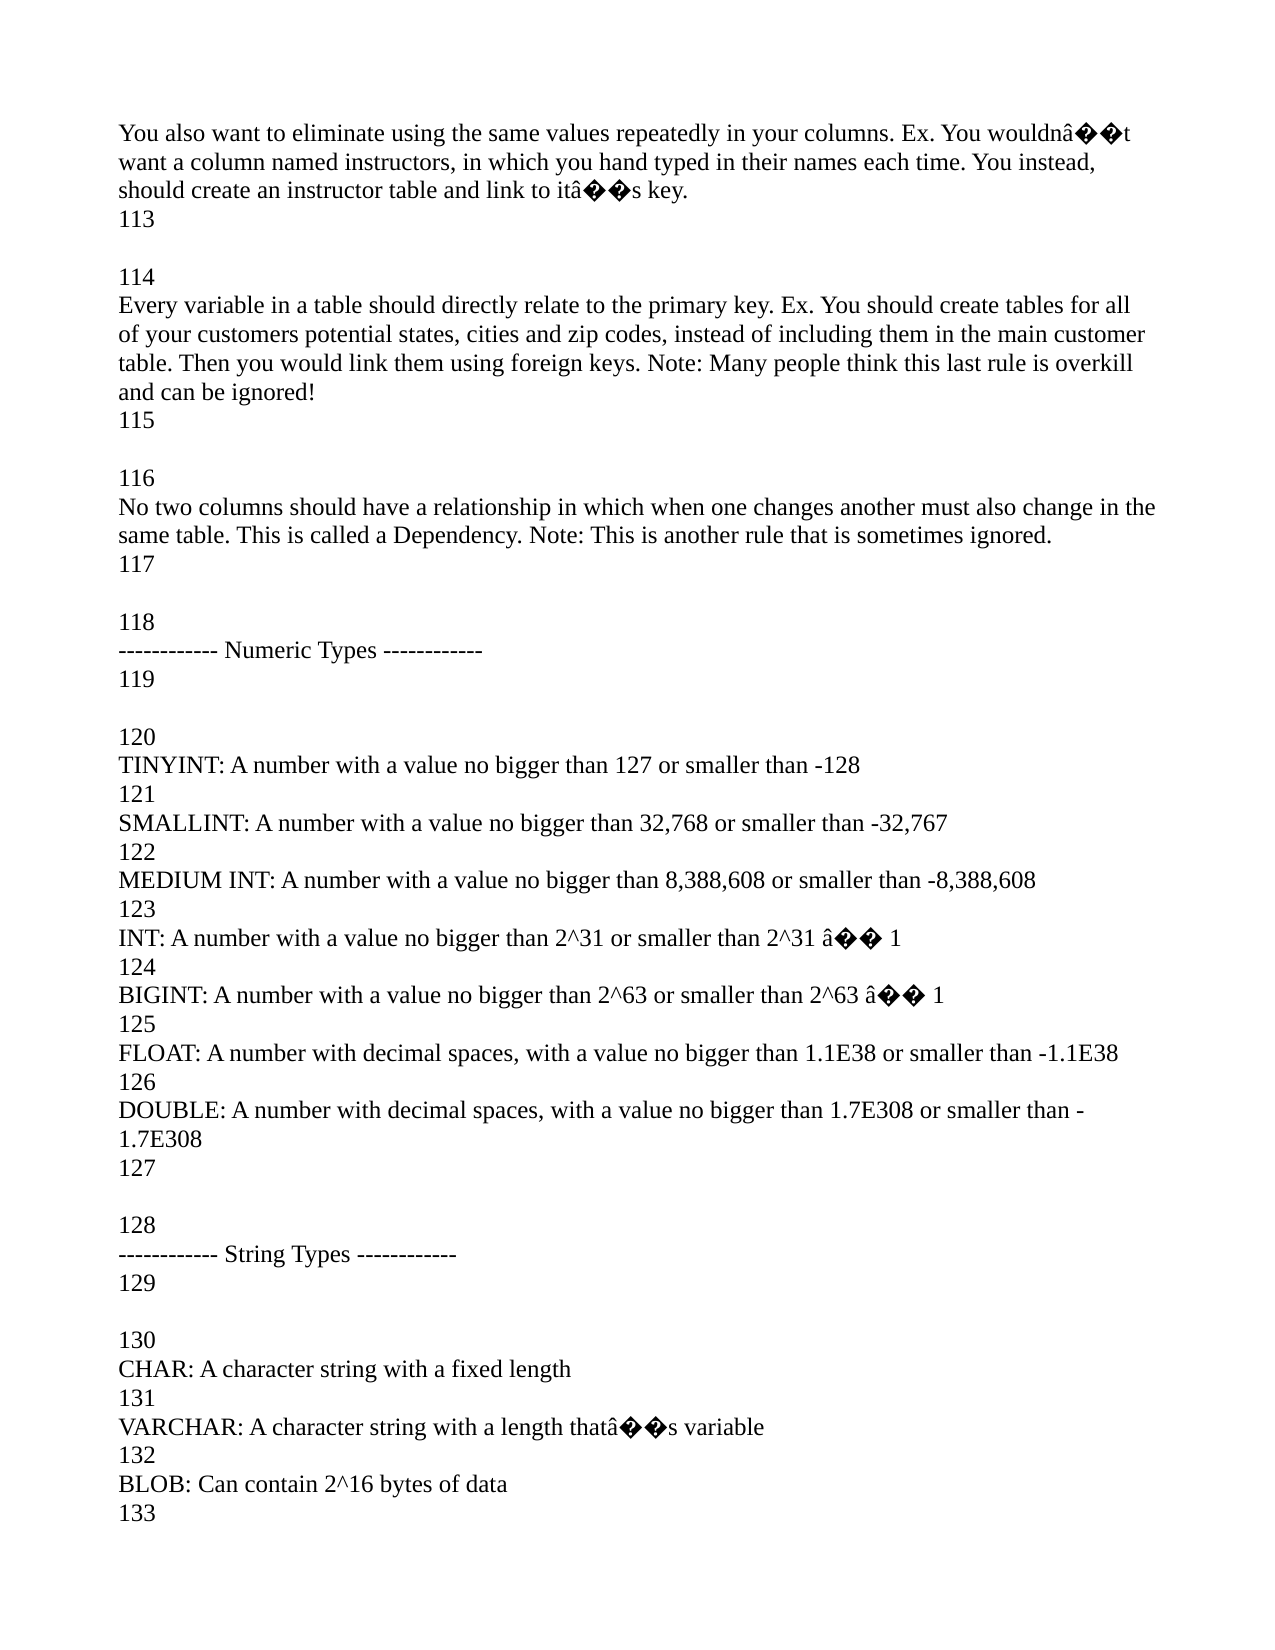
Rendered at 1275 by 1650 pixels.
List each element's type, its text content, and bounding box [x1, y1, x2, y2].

text BIGINT: A number with a value no bigger than 2^63 or smaller than 2^63 â�� 1 [118, 981, 1157, 1009]
text VARCHAR: A character string with a length thatâ��s variable [118, 1412, 1157, 1441]
text 128 [118, 1211, 1157, 1239]
text ------------ Numeric Types ------------ [118, 636, 1157, 664]
text FLOAT: A number with decimal spaces, with a value no bigger than 1.1E38 or smaller than -1.1E38 [118, 1038, 1157, 1067]
text 127 [118, 1153, 1157, 1182]
text SMALLINT: A number with a value no bigger than 32,768 or smaller than -32,767 [118, 808, 1157, 837]
text CHAR: A character string with a fixed length [118, 1354, 1157, 1383]
text 123 [118, 894, 1157, 923]
text 121 [118, 779, 1157, 808]
text 114 [118, 262, 1157, 291]
text BLOB: Can contain 2^16 bytes of data [118, 1469, 1157, 1498]
text 126 [118, 1067, 1157, 1096]
text 117 [118, 549, 1157, 578]
text You also want to eliminate using the same values repeatedly in your columns. Ex. You wouldnâ��t want a column named instructors, in which you hand typed in their names each time. You instead, should create an instructor table and link to itâ��s key. [118, 118, 1157, 204]
text 116 [118, 463, 1157, 492]
text 129 [118, 1268, 1157, 1297]
text 124 [118, 952, 1157, 981]
text 133 [118, 1498, 1157, 1527]
text 122 [118, 837, 1157, 866]
text 125 [118, 1009, 1157, 1038]
text 113 [118, 204, 1157, 233]
text 119 [118, 664, 1157, 693]
text 120 [118, 722, 1157, 751]
text Every variable in a table should directly relate to the primary key. Ex. You should create tables for all of your customers potential states, cities and zip codes, instead of including them in the main customer table. Then you would link them using foreign keys. Note: Many people think this last rule is overkill and can be ignored! [118, 291, 1157, 406]
text TINYINT: A number with a value no bigger than 127 or smaller than -128 [118, 751, 1157, 779]
text ------------ String Types ------------ [118, 1239, 1157, 1268]
text No two columns should have a relationship in which when one changes another must also change in the same table. This is called a Dependency. Note: This is another rule that is sometimes ignored. [118, 492, 1157, 549]
text INT: A number with a value no bigger than 2^31 or smaller than 2^31 â�� 1 [118, 923, 1157, 952]
text 115 [118, 406, 1157, 434]
text 118 [118, 607, 1157, 636]
text MEDIUM INT: A number with a value no bigger than 8,388,608 or smaller than -8,388,608 [118, 866, 1157, 894]
text DOUBLE: A number with decimal spaces, with a value no bigger than 1.7E308 or smaller than -1.7E308 [118, 1096, 1157, 1153]
text 132 [118, 1441, 1157, 1469]
text 130 [118, 1326, 1157, 1354]
text 131 [118, 1383, 1157, 1412]
